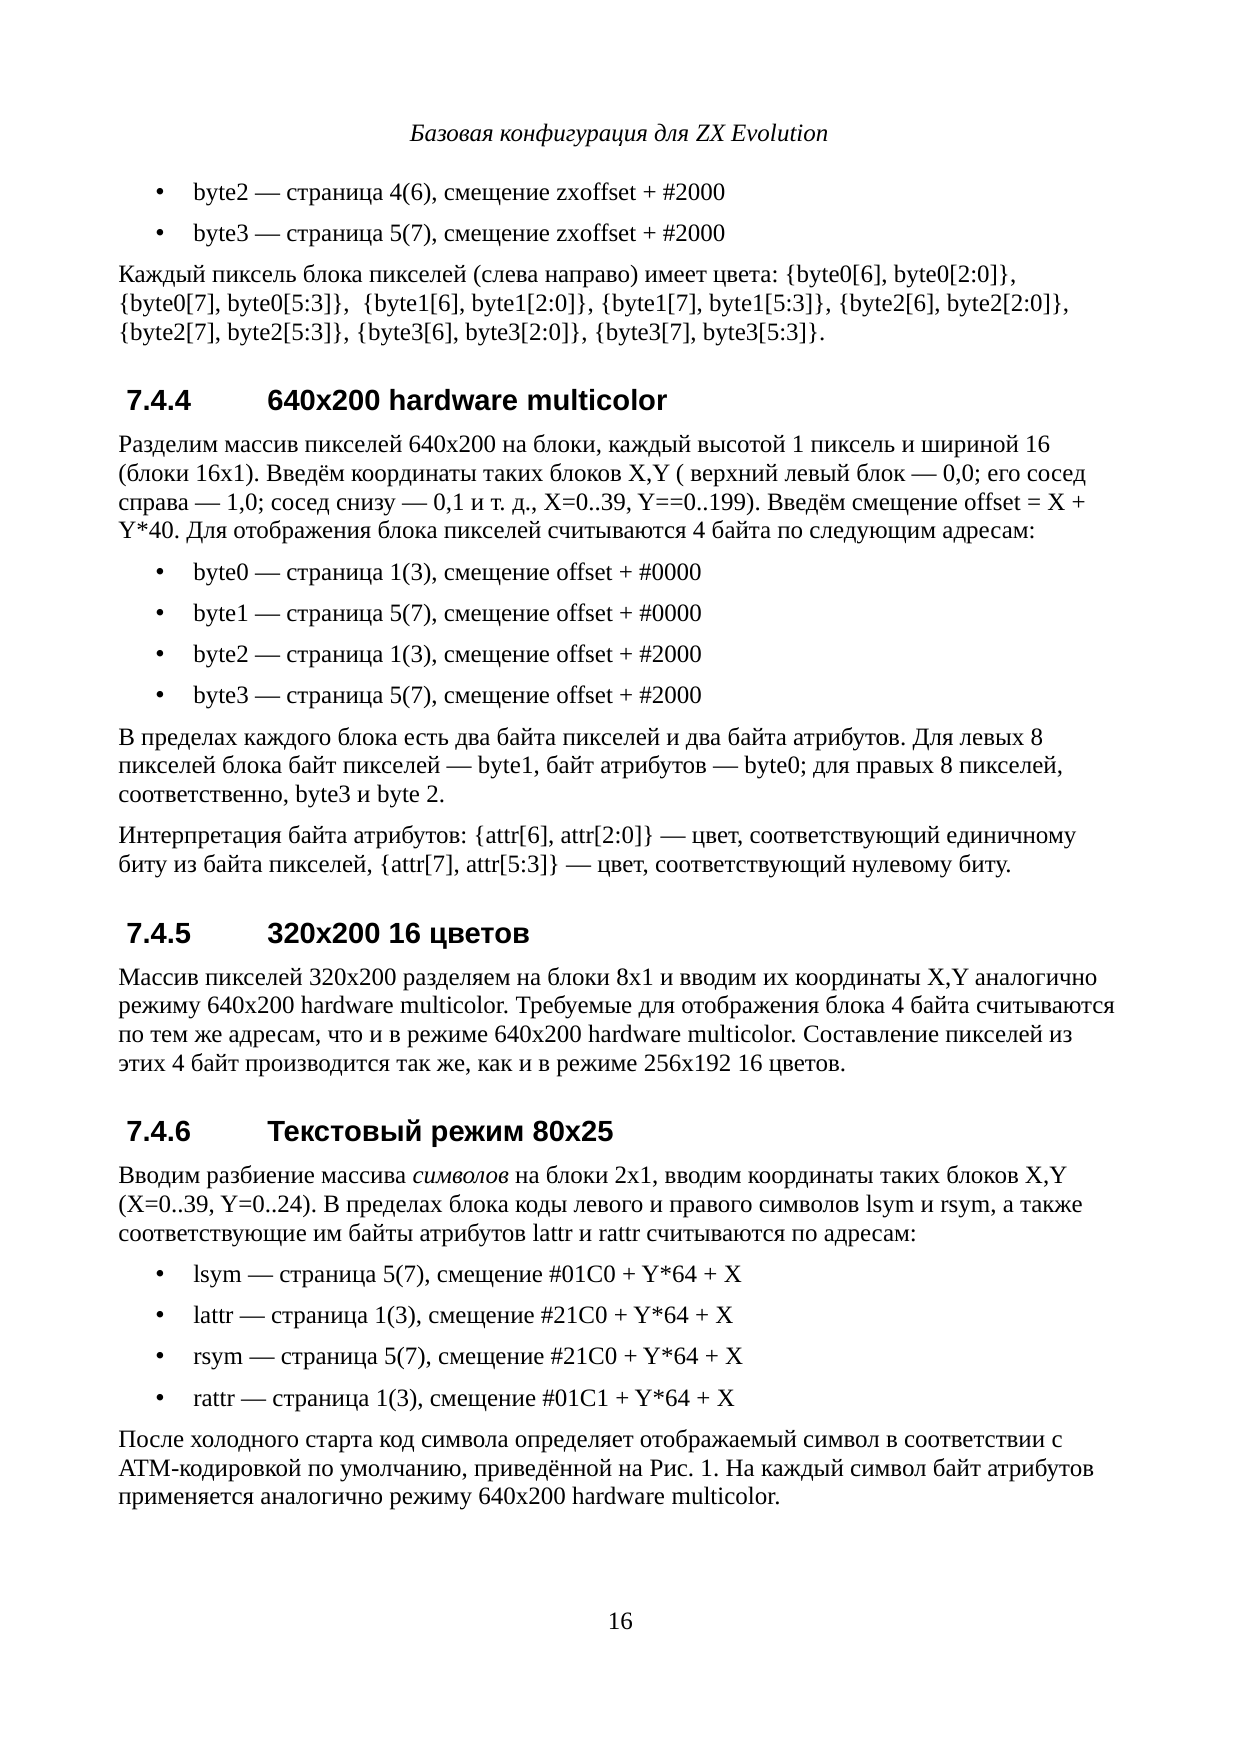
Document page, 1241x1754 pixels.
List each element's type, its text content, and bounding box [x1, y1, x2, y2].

text Вводим разбиение массива символов на блоки 2х1, вводим координаты таких блоков X,Y (X=0..39, Y=0..24). В пределах блока коды левого и правого символов lsym и rsym, а также соответствующие им байты атрибутов lattr и rattr считываются по адресам: [118, 1160, 1122, 1246]
list rsym — страница 5(7), смещение #21C0 + Y*64 + X [156, 1341, 1122, 1370]
subtitle Текстовый режим 80x25 [118, 1114, 1122, 1148]
text После холодного старта код символа определяет отображаемый символ в соответствии с ATM-кодировкой по умолчанию, приведённой на Рис. 1. На каждый символ байт атрибутов применяется аналогично режиму 640x200 hardware multicolor. [118, 1424, 1122, 1510]
subtitle 320x200 16 цветов [118, 916, 1122, 949]
list byte3 — страница 5(7), смещение zxoffset + #2000 [156, 218, 1122, 247]
list byte0 — страница 1(3), смещение offset + #0000 [156, 557, 1122, 586]
text Массив пикселей 320x200 разделяем на блоки 8x1 и вводим их координаты X,Y аналогично режиму 640x200 hardware multicolor. Требуемые для отображения блока 4 байта считываются по тем же адресам, что и в режиме 640x200 hardware multicolor. Составление пикселей из этих 4 байт производится так же, как и в режиме 256x192 16 цветов. [118, 962, 1122, 1077]
list byte2 — страница 4(6), смещение zxoffset + #2000 [156, 177, 1122, 206]
list lattr — страница 1(3), смещение #21C0 + Y*64 + X [156, 1300, 1122, 1329]
text Интерпретация байта атрибутов: {attr[6], attr[2:0]} — цвет, соответствующий единичному биту из байта пикселей, {attr[7], attr[5:3]} — цвет, соответствующий нулевому биту. [118, 821, 1122, 878]
text Разделим массив пикселей 640x200 на блоки, каждый высотой 1 пиксель и шириной 16 (блоки 16x1). Введём координаты таких блоков X,Y ( верхний левый блок — 0,0; его сосед справа — 1,0; сосед снизу — 0,1 и т. д., X=0..39, Y==0..199). Введём смещение offset = X + Y*40. Для отображения блока пикселей считываются 4 байта по следующим адресам: [118, 429, 1122, 544]
list byte2 — страница 1(3), смещение offset + #2000 [156, 639, 1122, 668]
list byte1 — страница 5(7), смещение offset + #0000 [156, 598, 1122, 627]
list lsym — страница 5(7), смещение #01C0 + Y*64 + X [156, 1259, 1122, 1288]
subtitle 640x200 hardware multicolor [118, 383, 1122, 417]
text В пределах каждого блока есть два байта пикселей и два байта атрибутов. Для левых 8 пикселей блока байт пикселей — byte1, байт атрибутов — byte0; для правых 8 пикселей, соответственно, byte3 и byte 2. [118, 722, 1122, 808]
text Каждый пиксель блока пикселей (слева направо) имеет цвета: {byte0[6], byte0[2:0]}, {byte0[7], byte0[5:3]}, {byte1[6], byte1[2:0]}, {byte1[7], byte1[5:3]}, {byte2[6], byte2[2:0]}, {byte2[7], byte2[5:3]}, {byte3[6], byte3[2:0]}, {byte3[7], byte3[5:3]}. [118, 259, 1122, 346]
list byte3 — страница 5(7), смещение offset + #2000 [156, 681, 1122, 709]
list rattr — страница 1(3), смещение #01C1 + Y*64 + X [156, 1383, 1122, 1411]
